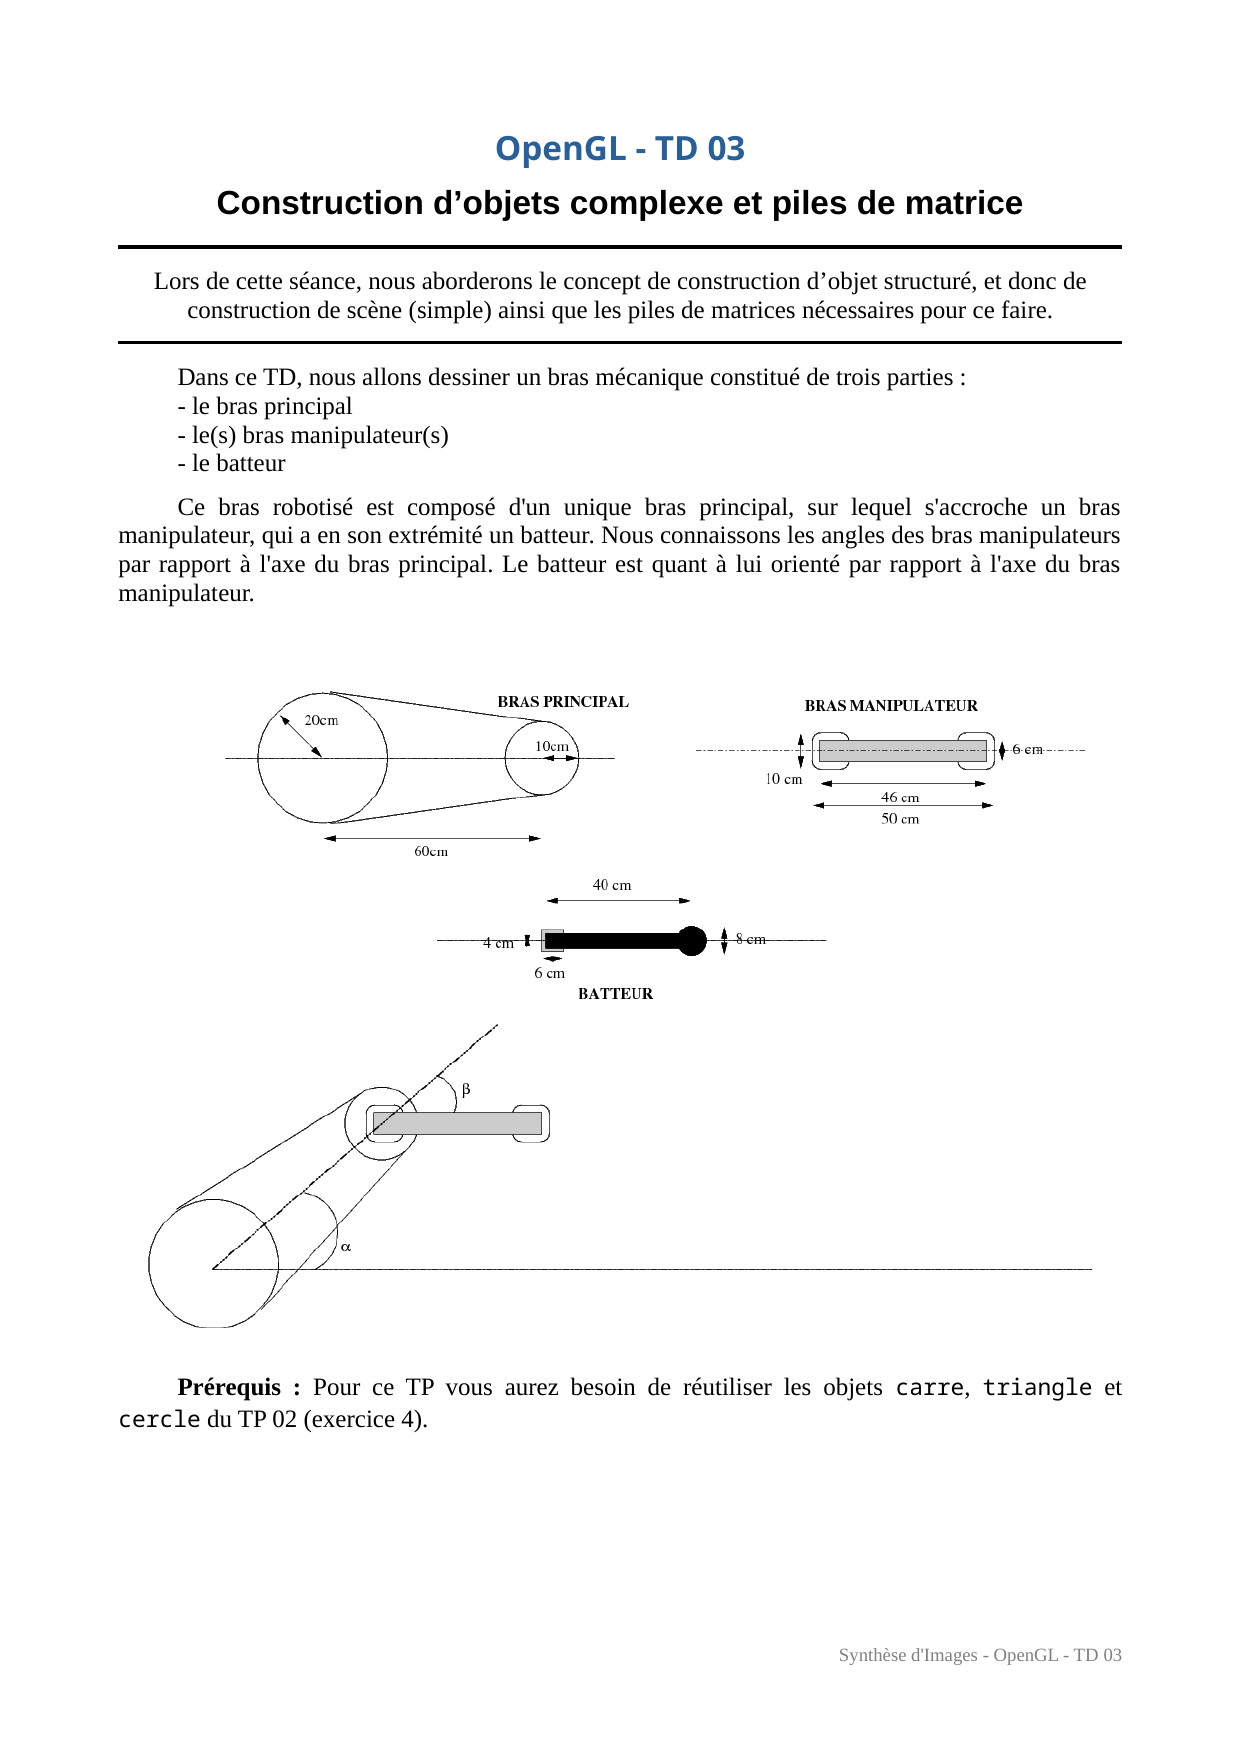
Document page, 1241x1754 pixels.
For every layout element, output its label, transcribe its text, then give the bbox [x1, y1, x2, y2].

text Prérequis : Pour ce TP vous aurez besoin de réutiliser les objets carre, triangle et cercle du TP 02 (exercice 4). [118, 1371, 1122, 1434]
text Ce bras robotisé est composé d'un unique bras principal, sur lequel s'accroche un bras manipulateur, qui a en son extrémité un batteur. Nous connaissons les angles des bras manipulateurs par rapport à l'axe du bras principal. Le batteur est quant à lui orienté par rapport à l'axe du bras manipulateur. [118, 492, 1122, 607]
text - le batteur [118, 448, 1122, 477]
title Construction d’objets complexe et piles de matrice [118, 183, 1122, 221]
list - le bras principal [118, 391, 1122, 420]
list - le(s) bras manipulateur(s) [118, 420, 1122, 448]
text Lors de cette séance, nous aborderons le concept de construction d’objet structuré, et donc de construction de scène (simple) ainsi que les piles de matrices nécessaires pour ce faire. [118, 249, 1122, 341]
picture [148, 691, 1093, 1328]
subtitle OpenGL - TD 03 [118, 124, 1122, 170]
list Dans ce TD, nous allons dessiner un bras mécanique constitué de trois parties : [118, 362, 1122, 391]
